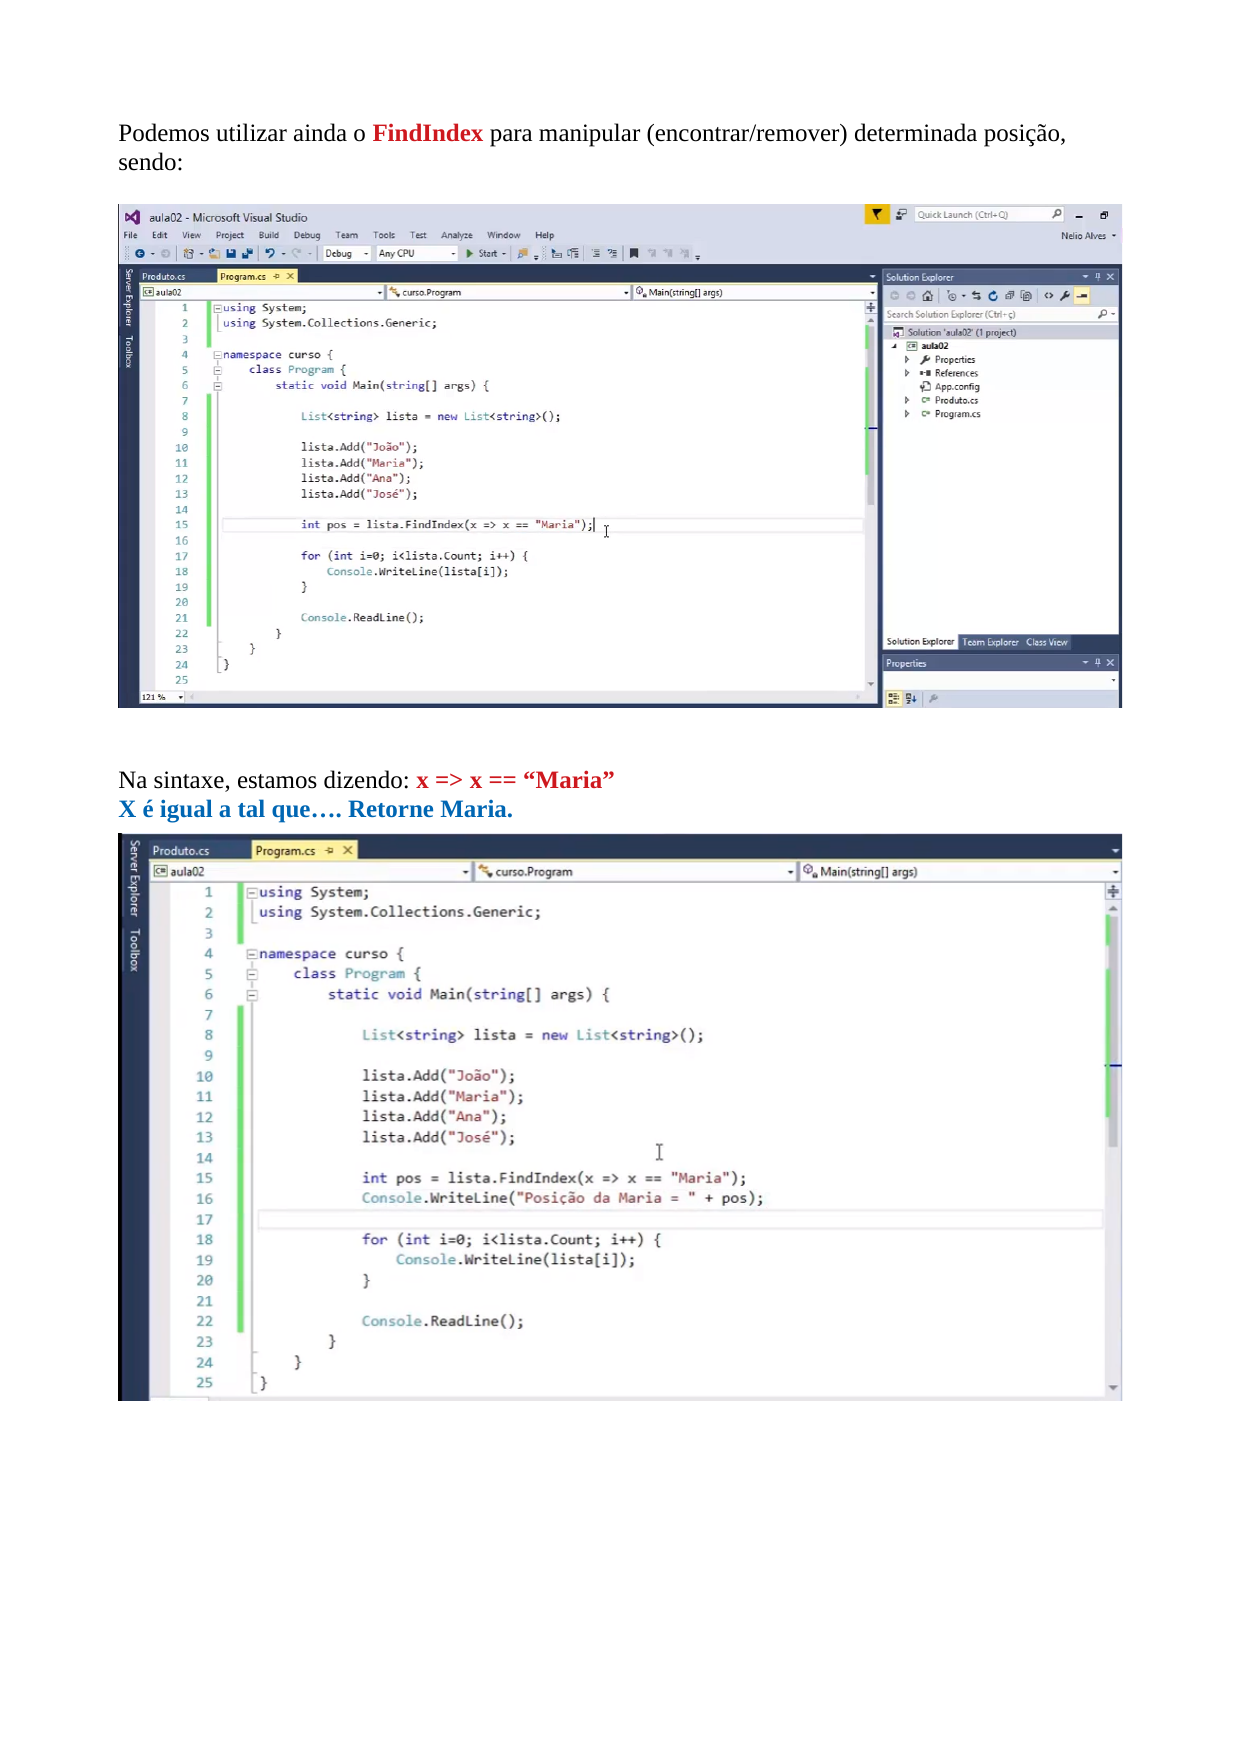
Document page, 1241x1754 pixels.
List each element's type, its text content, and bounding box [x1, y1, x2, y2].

text Na sintaxe, estamos dizendo: x => x == “Maria” [118, 765, 1122, 794]
picture [118, 204, 1123, 708]
text X é igual a tal que…. Retorne Maria. [118, 794, 1122, 822]
picture [118, 833, 1123, 1401]
text Podemos utilizar ainda o FindIndex para manipular (encontrar/remover) determinada posição, sendo: [118, 118, 1122, 176]
